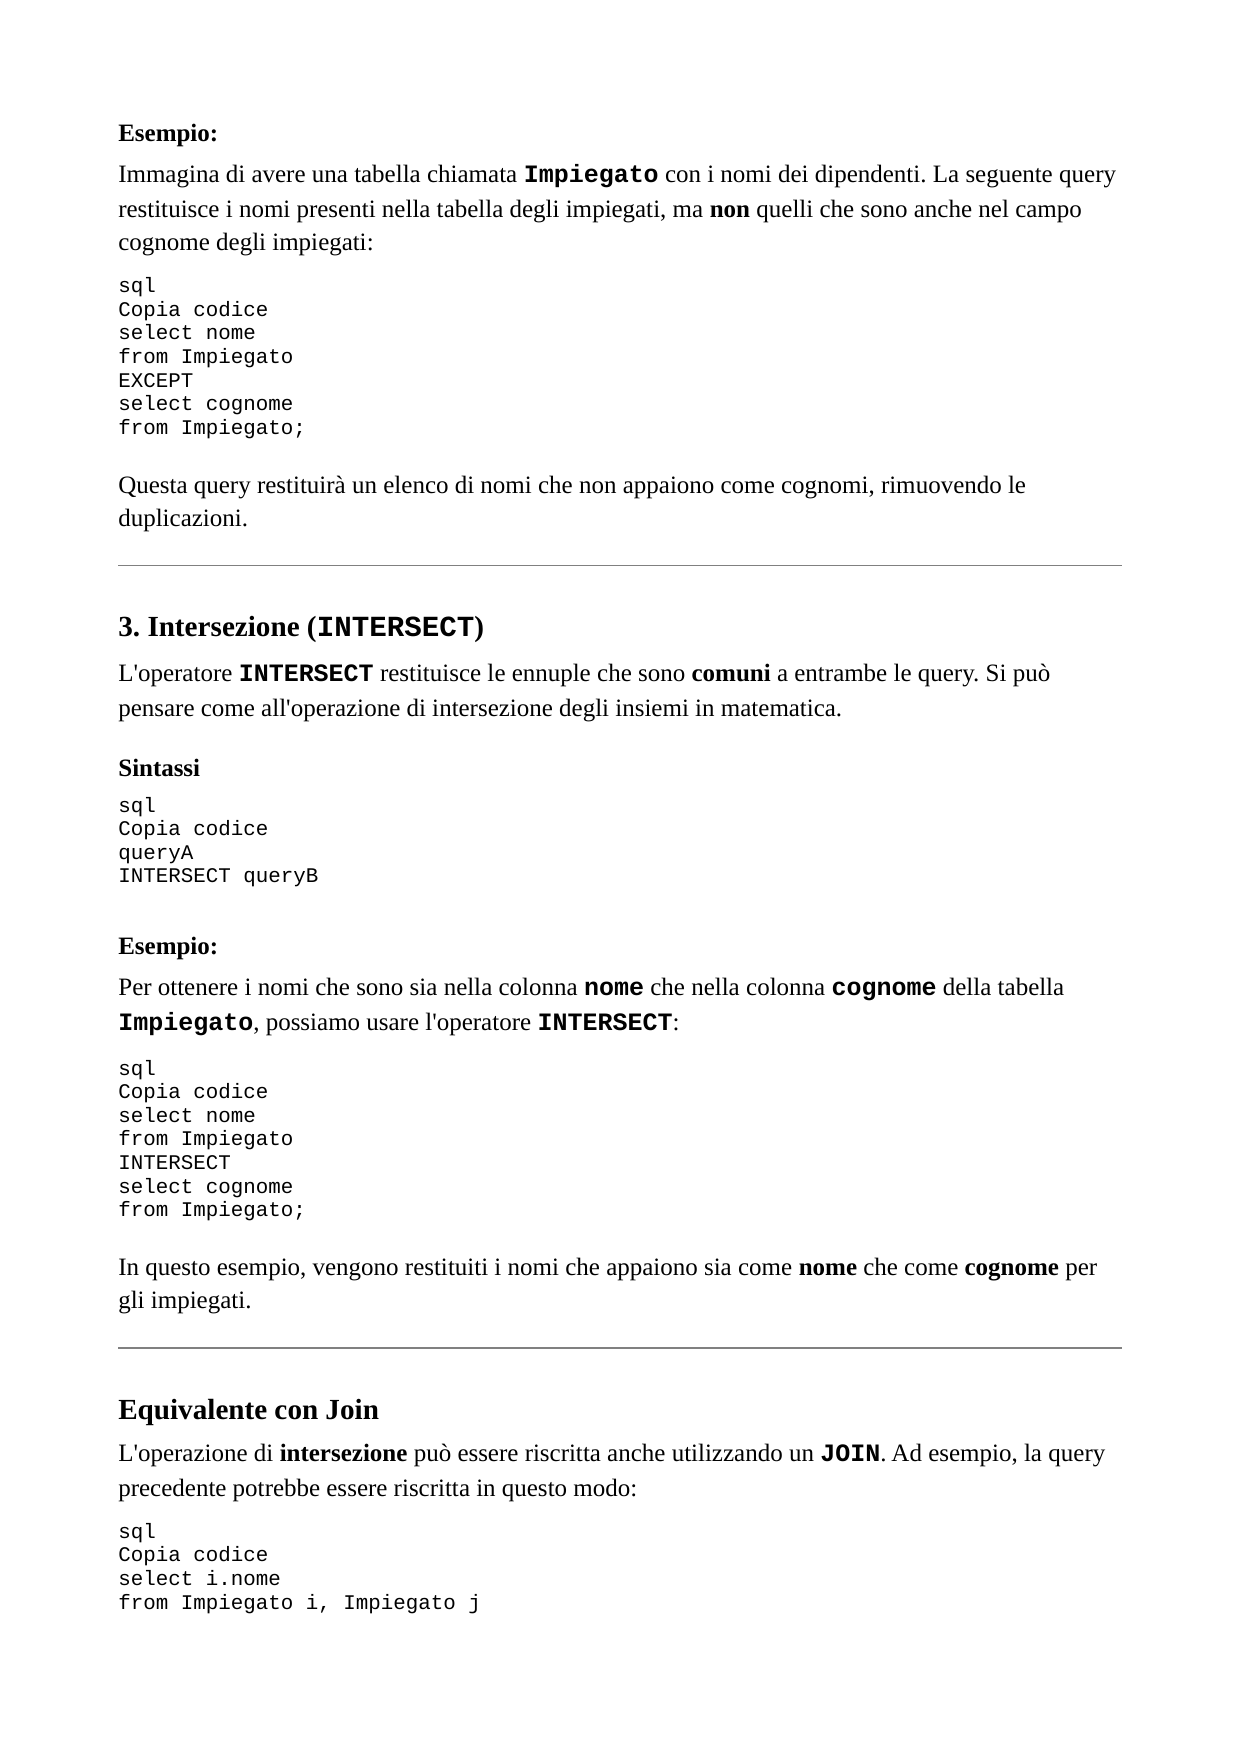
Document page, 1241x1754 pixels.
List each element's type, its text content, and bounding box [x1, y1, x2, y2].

text EXCEPT [118, 370, 1122, 393]
text Immagina di avere una tabella chiamata Impiegato con i nomi dei dipendenti. La seguente query restituisce i nomi presenti nella tabella degli impiegati, ma non quelli che sono anche nel campo cognome degli impiegati: [118, 159, 1122, 256]
text sql [118, 1057, 1122, 1081]
text from Impiegato [118, 346, 1122, 370]
subtitle Equivalente con Join [118, 1392, 1122, 1426]
text from Impiegato i, Impiegato j [118, 1592, 1122, 1615]
text L'operazione di intersezione può essere riscritta anche utilizzando un JOIN. Ad esempio, la query precedente potrebbe essere riscritta in questo modo: [118, 1438, 1122, 1502]
text Copia codice [118, 299, 1122, 322]
text from Impiegato; [118, 1199, 1122, 1223]
text from Impiegato; [118, 417, 1122, 441]
subtitle Esempio: [118, 118, 1122, 147]
text INTERSECT queryB [118, 866, 1122, 889]
text Copia codice [118, 1544, 1122, 1568]
text select nome [118, 322, 1122, 346]
text In questo esempio, vengono restituiti i nomi che appaiono sia come nome che come cognome per gli impiegati. [118, 1252, 1122, 1314]
text Per ottenere i nomi che sono sia nella colonna nome che nella colonna cognome della tabella Impiegato, possiamo usare l'operatore INTERSECT: [118, 972, 1122, 1038]
text select i.nome [118, 1568, 1122, 1592]
subtitle Esempio: [118, 931, 1122, 960]
subtitle Sintassi [118, 753, 1122, 782]
text sql [118, 1521, 1122, 1544]
text queryA [118, 842, 1122, 866]
text Copia codice [118, 818, 1122, 842]
text sql [118, 275, 1122, 299]
text from Impiegato [118, 1128, 1122, 1152]
text sql [118, 794, 1122, 818]
text INTERSECT [118, 1152, 1122, 1176]
text select cognome [118, 1176, 1122, 1199]
text select cognome [118, 393, 1122, 417]
subtitle 3. Intersezione (INTERSECT) [118, 609, 1122, 646]
text L'operatore INTERSECT restituisce le ennuple che sono comuni a entrambe le query. Si può pensare come all'operazione di intersezione degli insiemi in matematica. [118, 658, 1122, 722]
text Questa query restituirà un elenco di nomi che non appaiono come cognomi, rimuovendo le duplicazioni. [118, 470, 1122, 532]
text select nome [118, 1105, 1122, 1128]
text Copia codice [118, 1081, 1122, 1105]
